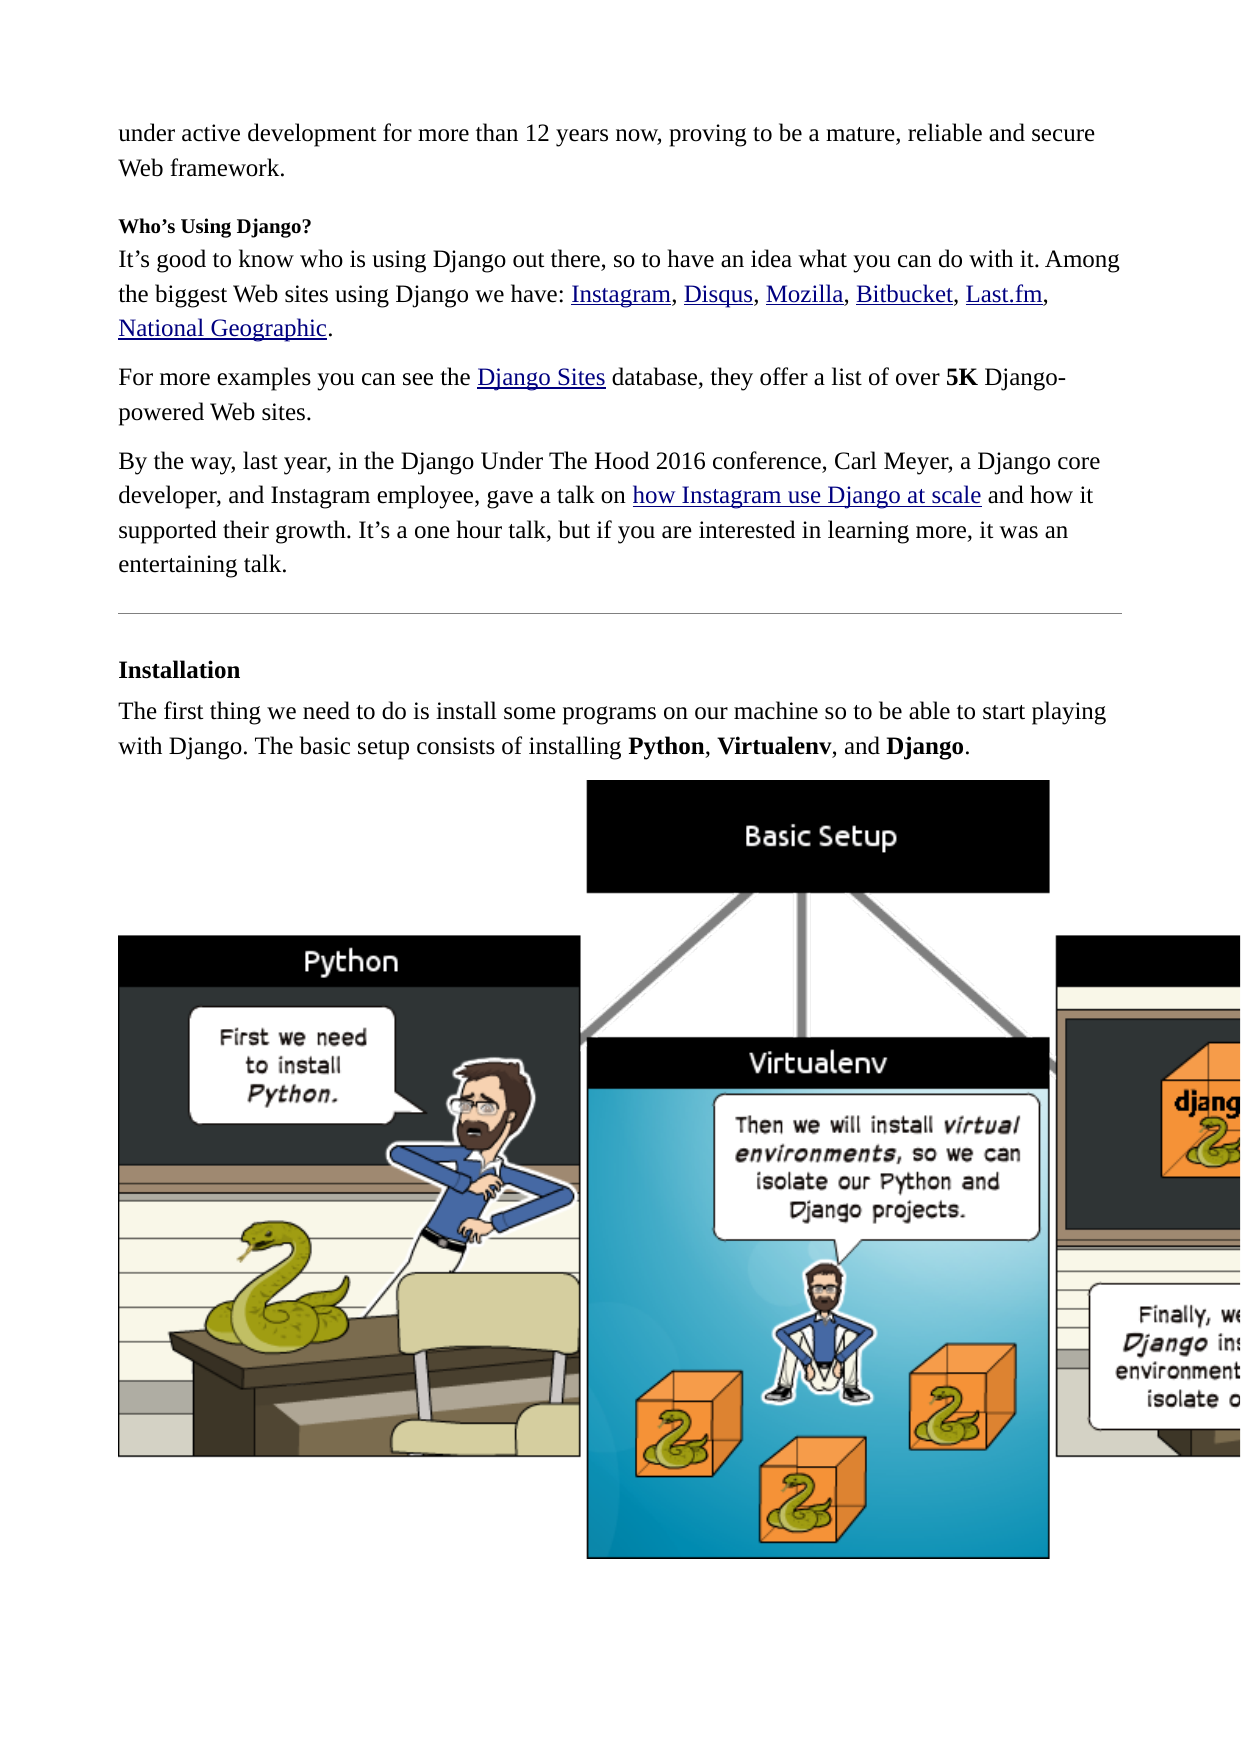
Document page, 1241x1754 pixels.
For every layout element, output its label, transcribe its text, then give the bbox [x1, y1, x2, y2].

subtitle Installation [118, 655, 1122, 684]
subtitle Who’s Using Django? [118, 214, 1122, 238]
text It’s good to know who is using Django out there, so to have an idea what you can do with it. Among the biggest Web sites using Django we have: Instagram, Disqus, Mozilla, Bitbucket, Last.fm, National Geographic. [118, 244, 1122, 342]
picture [118, 780, 1241, 1559]
text For more examples you can see the Django Sites database, they offer a list of over 5K Django-powered Web sites. [118, 362, 1122, 426]
text under active development for more than 12 years now, proving to be a mature, reliable and secure Web framework. [118, 118, 1122, 181]
text By the way, last year, in the Django Under The Hood 2016 conference, Carl Meyer, a Django core developer, and Instagram employee, gave a talk on how Instagram use Django at scale and how it supported their growth. It’s a one hour talk, but if you are interested in learning more, it was an entertaining talk. [118, 446, 1122, 578]
text The first thing we need to do is install some programs on our machine so to be able to start playing with Django. The basic setup consists of installing Python, Virtualenv, and Django. [118, 696, 1122, 760]
